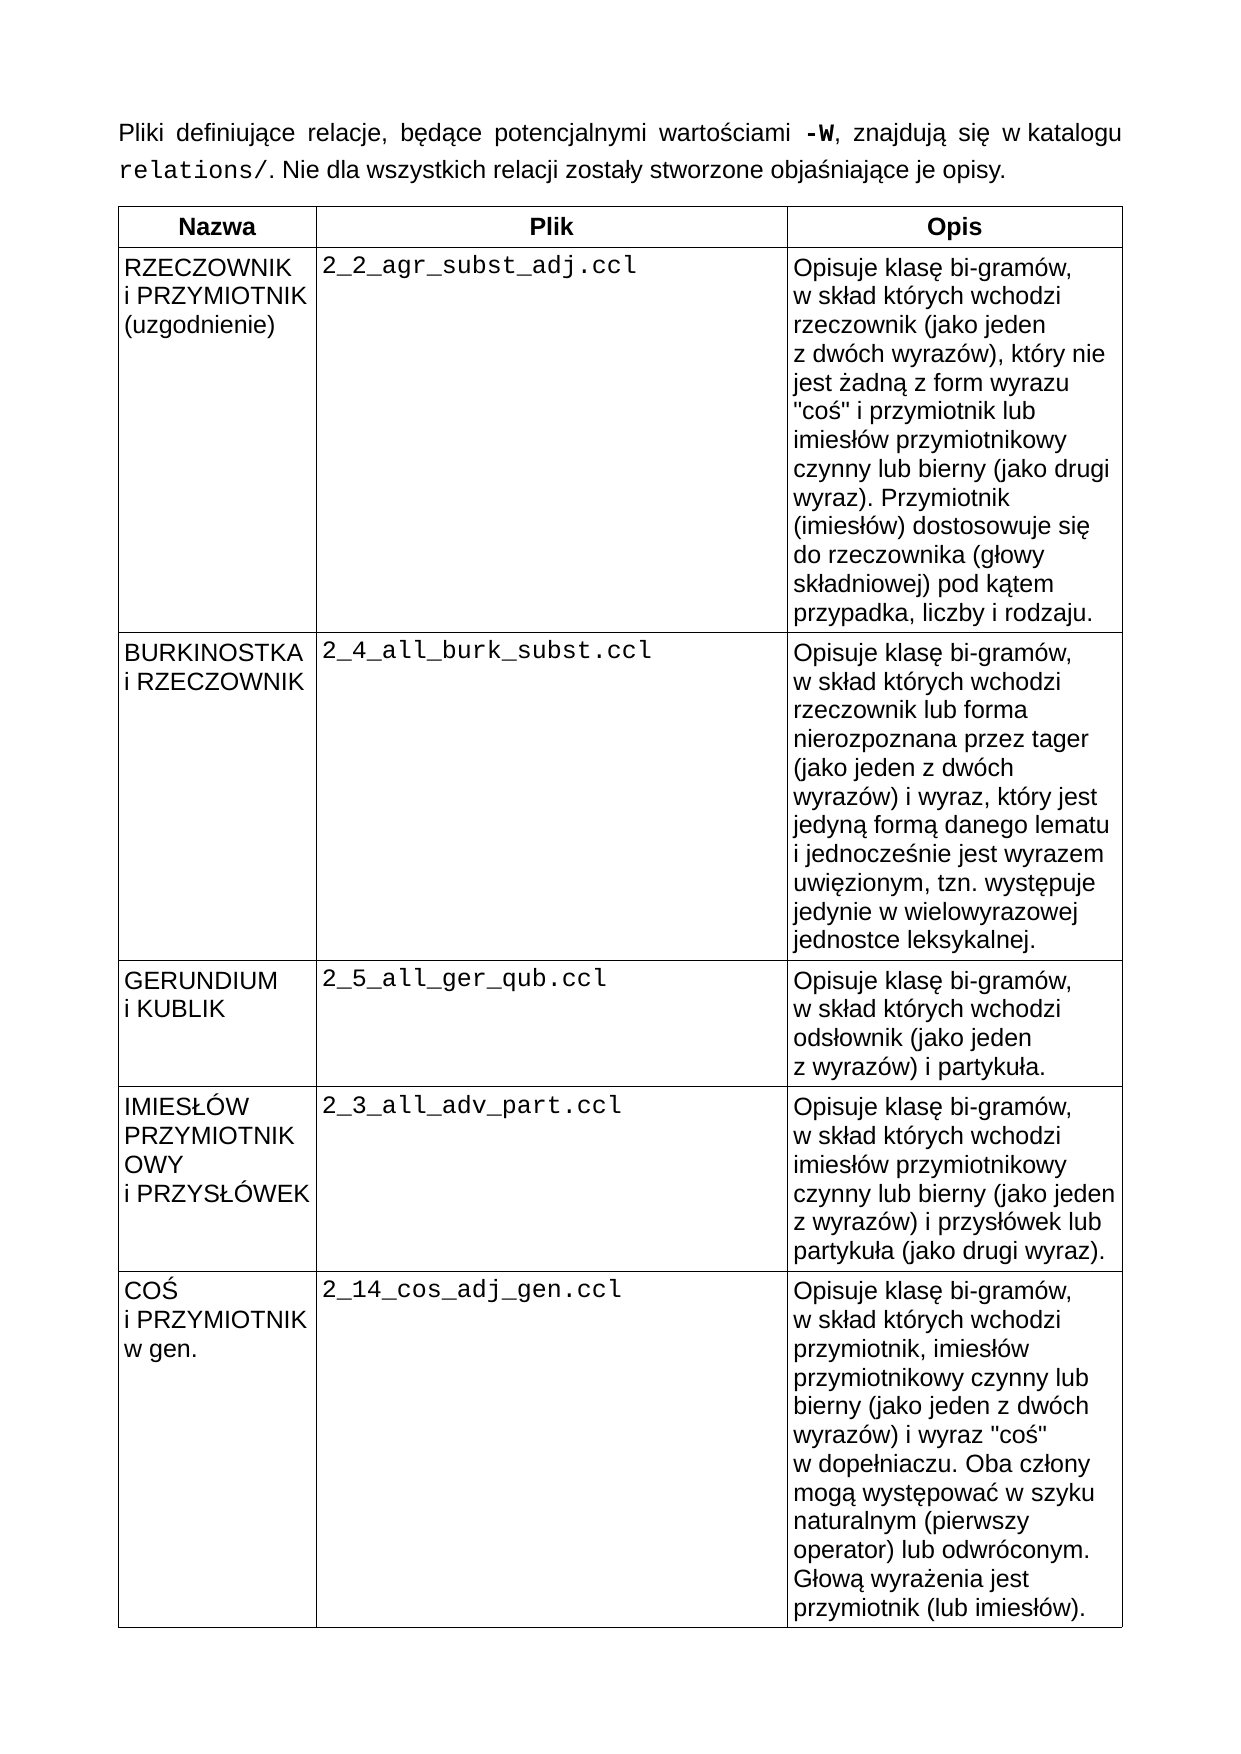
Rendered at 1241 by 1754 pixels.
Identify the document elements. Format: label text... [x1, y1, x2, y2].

table_cell 2_4_all_burk_subst.ccl [317, 633, 787, 960]
table_cell 2_3_all_adv_part.ccl [317, 1087, 787, 1271]
table_header Nazwa [119, 207, 316, 247]
table_cell BURKINOSTKA i RZECZOWNIK [119, 633, 316, 960]
table_cell Opisuje klasę bi-gramów, w skład których wchodzi rzeczownik lub forma nierozpoznana przez tager (jako jeden z dwóch wyrazów) i wyraz, który jest jedyną formą danego lematu i jednocześnie jest wyrazem uwięzionym, tzn. występuje jedynie w wielowyrazowej jednostce leksykalnej. [788, 633, 1122, 960]
table_cell GERUNDIUM i KUBLIK [119, 961, 316, 1086]
table_header Opis [788, 207, 1122, 247]
table_cell Opisuje klasę bi-gramów, w skład których wchodzi odsłownik (jako jeden z wyrazów) i partykuła. [788, 961, 1122, 1086]
table_header Plik [317, 207, 787, 247]
table_cell COŚ i PRZYMIOTNIK w gen. [119, 1272, 316, 1627]
table_cell Opisuje klasę bi-gramów, w skład których wchodzi przymiotnik, imiesłów przymiotnikowy czynny lub bierny (jako jeden z dwóch wyrazów) i wyraz "coś" w dopełniaczu. Oba człony mogą występować w szyku naturalnym (pierwszy operator) lub odwróconym. Głową wyrażenia jest przymiotnik (lub imiesłów). [788, 1272, 1122, 1627]
table_cell Opisuje klasę bi-gramów, w skład których wchodzi rzeczownik (jako jeden z dwóch wyrazów), który nie jest żadną z form wyrazu "coś" i przymiotnik lub imiesłów przymiotnikowy czynny lub bierny (jako drugi wyraz). Przymiotnik (imiesłów) dostosowuje się do rzeczownika (głowy składniowej) pod kątem przypadka, liczby i rodzaju. [788, 248, 1122, 632]
text Pliki definiujące relacje, będące potencjalnymi wartościami -W, znajdują się w katalogu relations/. Nie dla wszystkich relacji zostały stworzone objaśniające je opisy. [118, 118, 1122, 186]
table_cell 2_2_agr_subst_adj.ccl [317, 248, 787, 632]
table_cell Opisuje klasę bi-gramów, w skład których wchodzi imiesłów przymiotnikowy czynny lub bierny (jako jeden z wyrazów) i przysłówek lub partykuła (jako drugi wyraz). [788, 1087, 1122, 1271]
table_cell 2_14_cos_adj_gen.ccl [317, 1272, 787, 1627]
table_cell RZECZOWNIK i PRZYMIOTNIK (uzgodnienie) [119, 248, 316, 632]
table_cell 2_5_all_ger_qub.ccl [317, 961, 787, 1086]
table_cell IMIESŁÓW PRZYMIOTNIKOWY i PRZYSŁÓWEK [119, 1087, 316, 1271]
